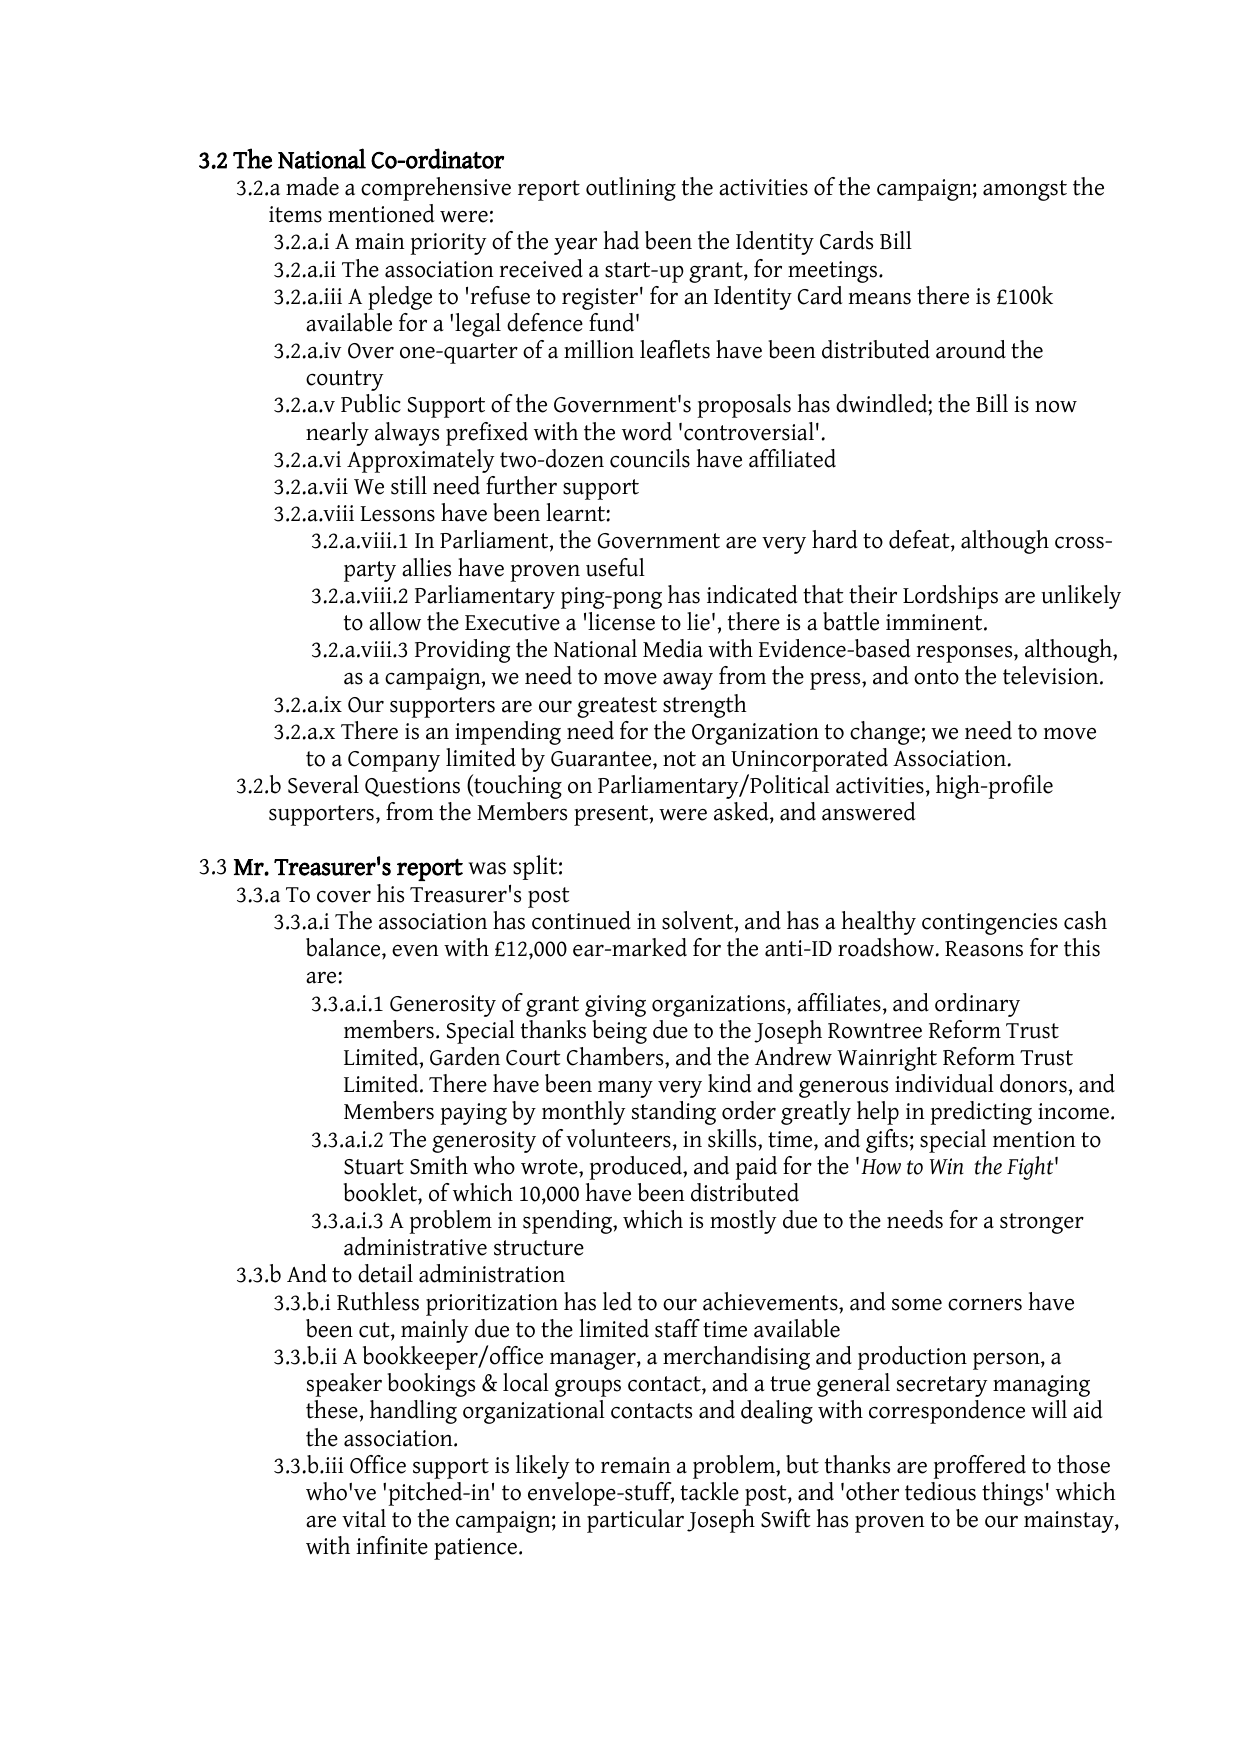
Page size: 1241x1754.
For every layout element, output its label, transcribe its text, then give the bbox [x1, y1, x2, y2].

list A problem in spending, which is mostly due to the needs for a stronger administrative structure [306, 1208, 1122, 1262]
list To cover his Treasurer's post [231, 882, 1122, 909]
list Public Support of the Government's proposals has dwindled; the Bill is now nearly always prefixed with the word 'controversial'. [268, 392, 1122, 447]
list The association received a start-up grant, for meetings. [268, 256, 1122, 283]
list made a comprehensive report outlining the activities of the campaign; amongst the items mentioned were: [231, 175, 1122, 229]
list Mr. Treasurer's report was split: [193, 853, 1122, 882]
list A pledge to 'refuse to register' for an Identity Card means there is £100k available for a 'legal defence fund' [268, 283, 1122, 338]
list Lessons have been learnt: [268, 501, 1122, 528]
list Providing the National Media with Evidence-based responses, although, as a campaign, we need to move away from the press, and onto the television. [306, 637, 1122, 691]
list Over one-quarter of a million leaflets have been distributed around the country [268, 338, 1122, 392]
list Several Questions (touching on Parliamentary/Political activities, high-profile supporters, from the Members present, were asked, and answered [231, 773, 1122, 827]
list Ruthless prioritization has led to our achievements, and some corners have been cut, mainly due to the limited staff time available [268, 1289, 1122, 1344]
list Generosity of grant giving organizations, affiliates, and ordinary members. Special thanks being due to the Joseph Rowntree Reform Trust Limited, Garden Court Chambers, and the Andrew Wainright Reform Trust Limited. There have been many very kind and generous individual donors, and Members paying by monthly standing order greatly help in predicting income. [306, 990, 1122, 1126]
list The generosity of volunteers, in skills, time, and gifts; special mention to Stuart Smith who wrote, produced, and paid for the 'How to Win the Fight' booklet, of which 10,000 have been distributed [306, 1126, 1122, 1208]
list We still need further support [268, 474, 1122, 501]
list There is an impending need for the Organization to change; we need to move to a Company limited by Guarantee, not an Unincorporated Association. [268, 718, 1122, 773]
list And to detail administration [231, 1262, 1122, 1289]
list Our supporters are our greatest strength [268, 691, 1122, 718]
list Approximately two-dozen councils have affiliated [268, 447, 1122, 474]
list The association has continued in solvent, and has a healthy contingencies cash balance, even with £12,000 ear-marked for the anti-ID roadshow. Reasons for this are: [268, 909, 1122, 990]
list Office support is likely to remain a problem, but thanks are proffered to those who've 'pitched-in' to envelope-stuff, tackle post, and 'other tedious things' which are vital to the campaign; in particular Joseph Swift has proven to be our mainstay, with infinite patience. [268, 1453, 1122, 1561]
list In Parliament, the Government are very hard to defeat, although cross-party allies have proven useful [306, 528, 1122, 583]
list Parliamentary ping-pong has indicated that their Lordships are unlikely to allow the Executive a 'license to lie', there is a battle imminent. [306, 583, 1122, 637]
list The National Co-ordinator [193, 146, 1122, 175]
list A bookkeeper/office manager, a merchandising and production person, a speaker bookings & local groups contact, and a true general secretary managing these, handling organizational contacts and dealing with correspondence will aid the association. [268, 1344, 1122, 1453]
list A main priority of the year had been the Identity Cards Bill [268, 229, 1122, 256]
